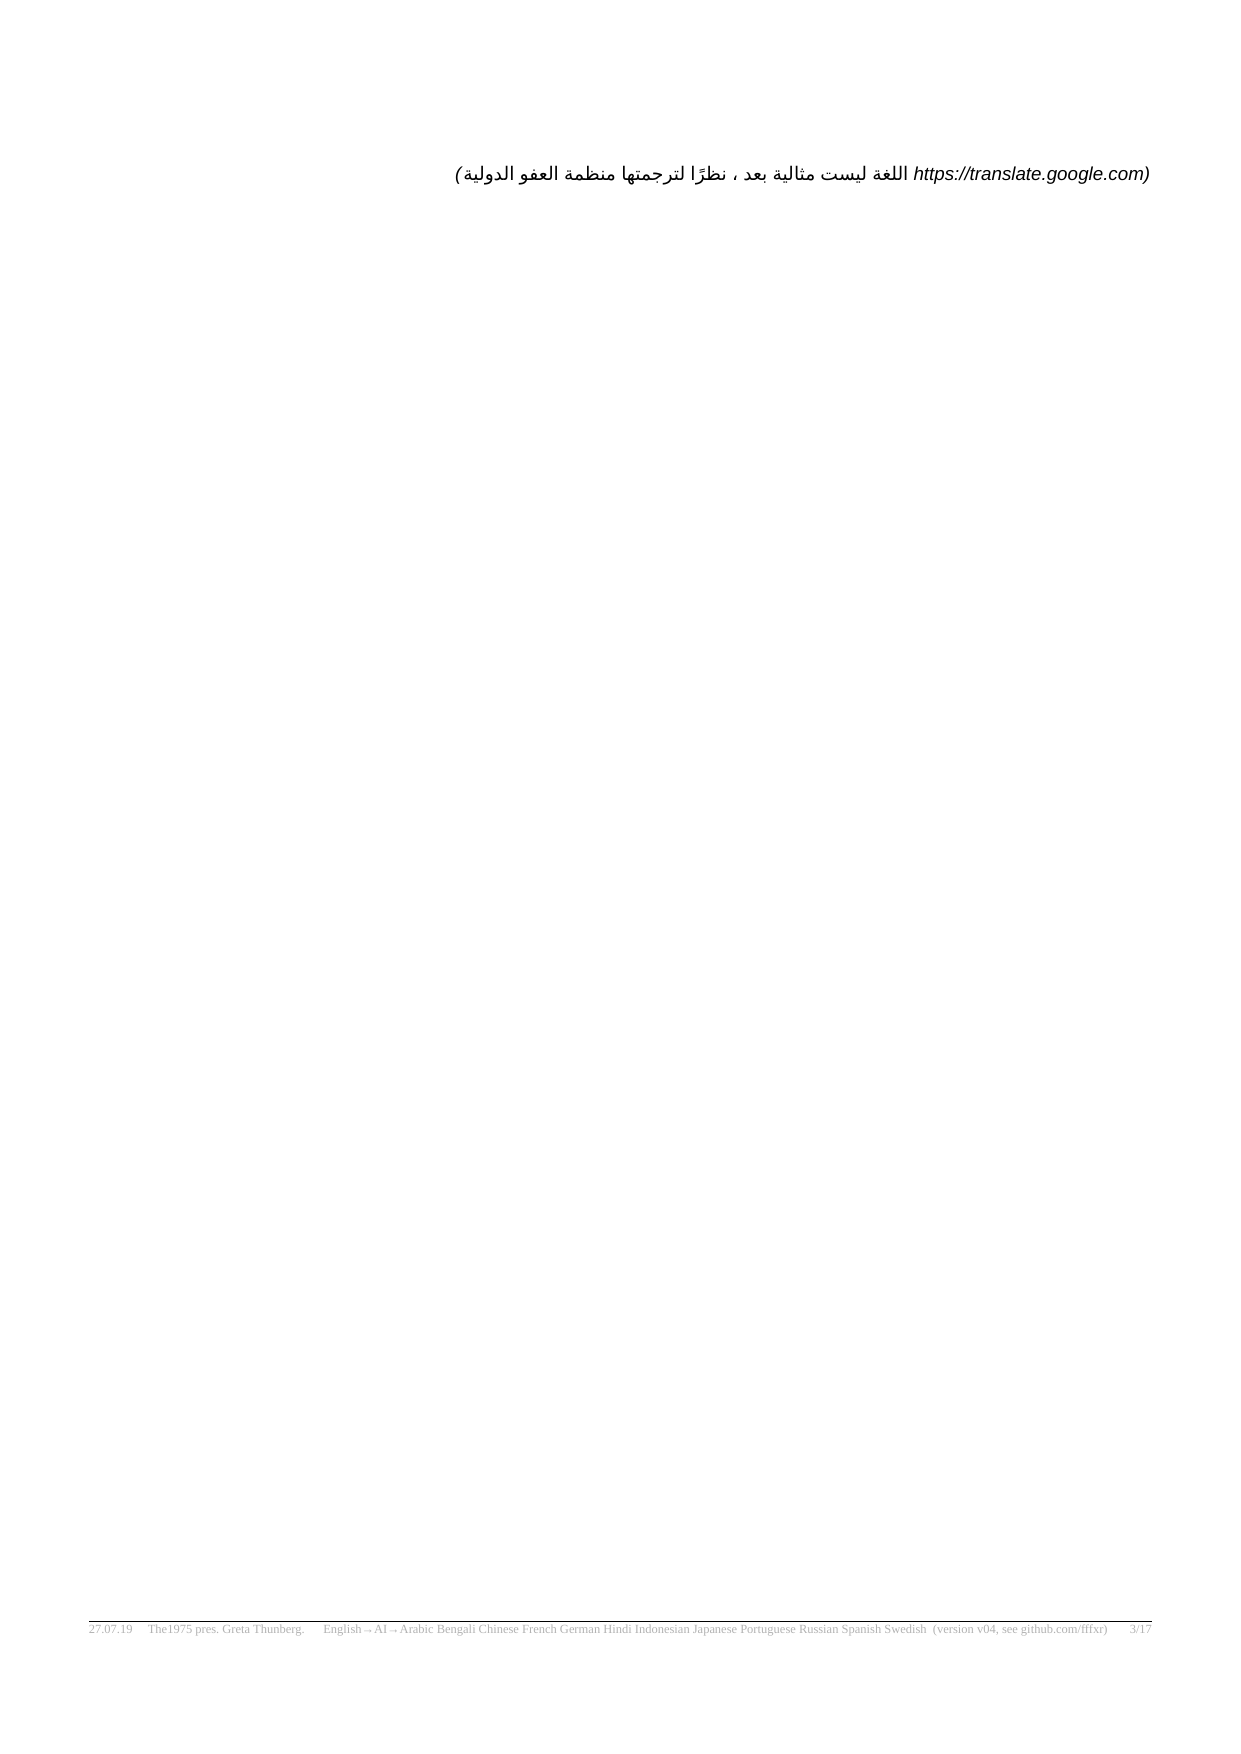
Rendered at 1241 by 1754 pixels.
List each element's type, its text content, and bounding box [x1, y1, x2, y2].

text (اللغة ليست مثالية بعد ، نظرًا لترجمتها منظمة العفو الدولية https://translate.google.com) [88, 163, 1152, 184]
